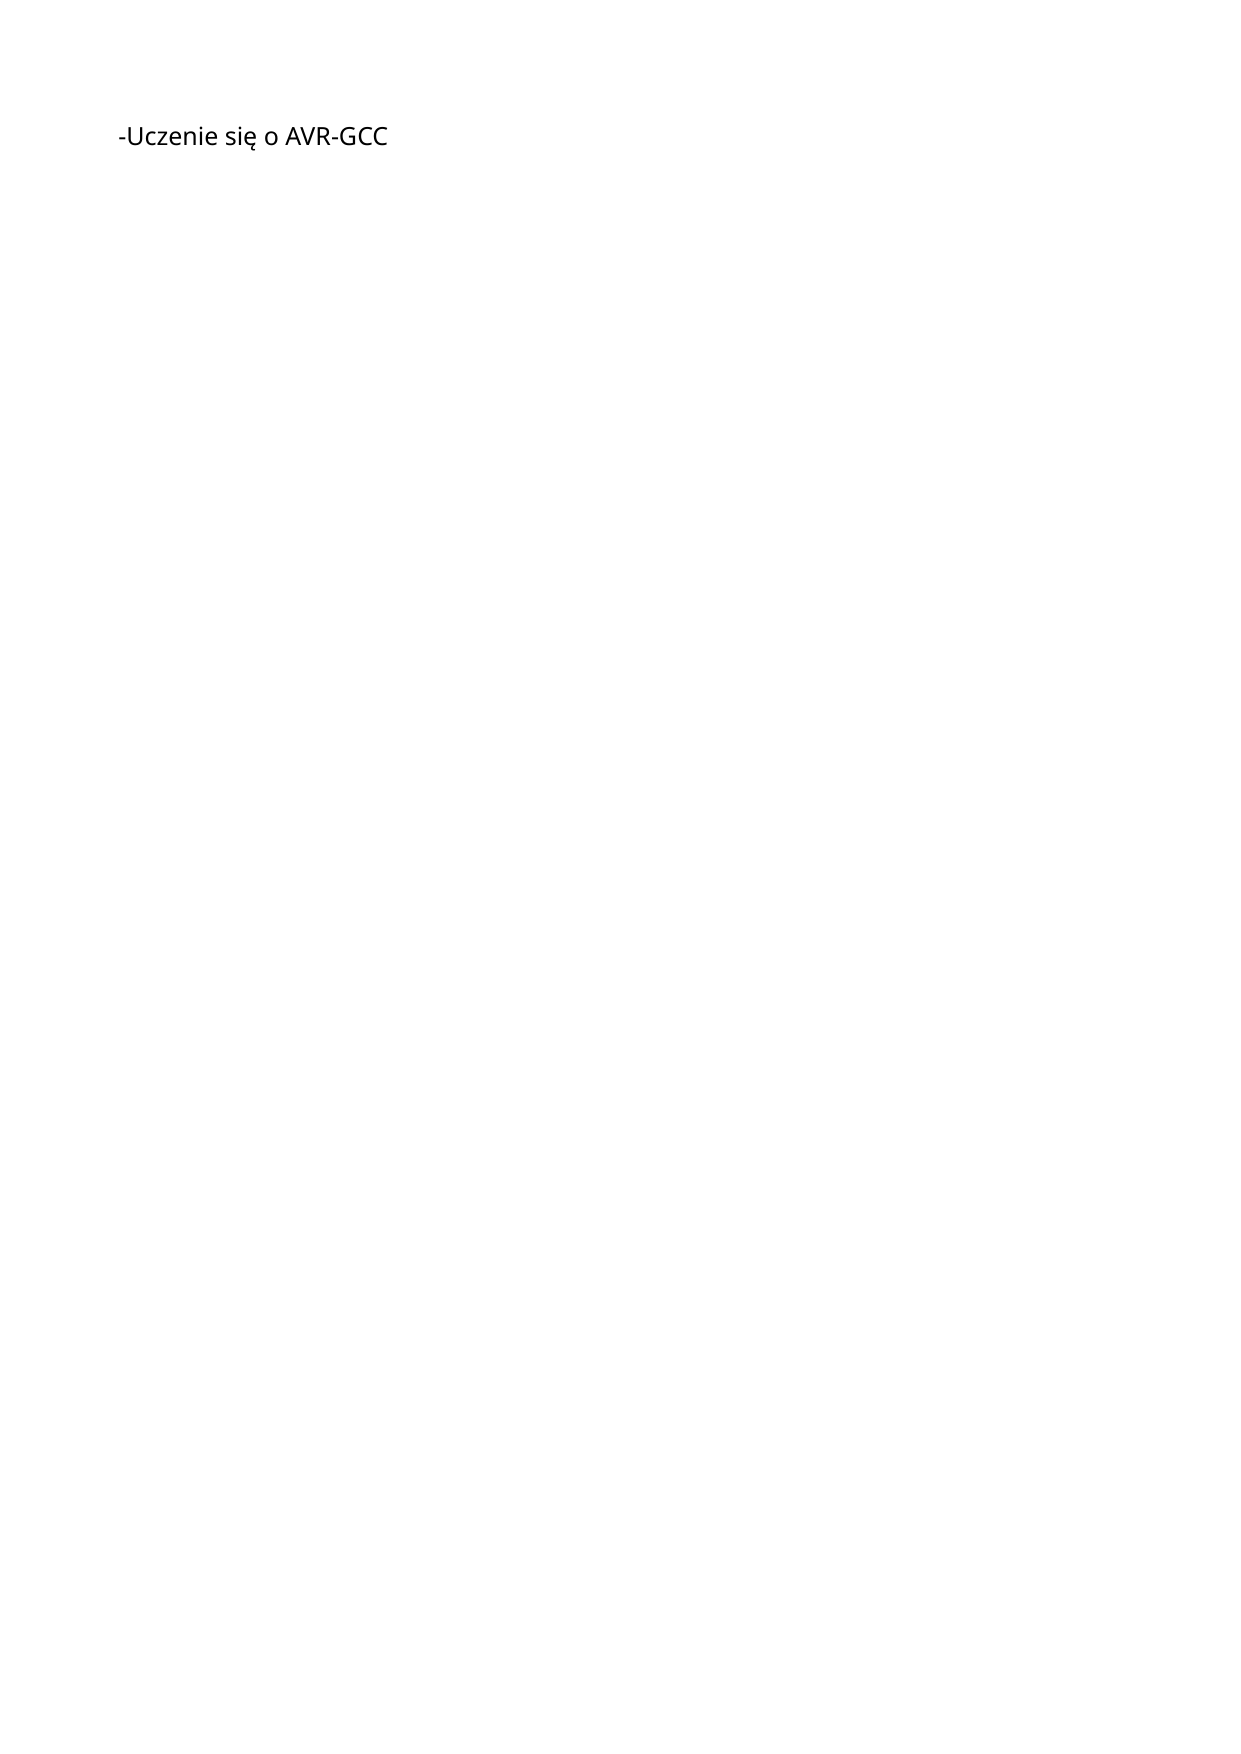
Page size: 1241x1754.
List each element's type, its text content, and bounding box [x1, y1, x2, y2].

text -Uczenie się o AVR-GCC [118, 118, 1122, 152]
